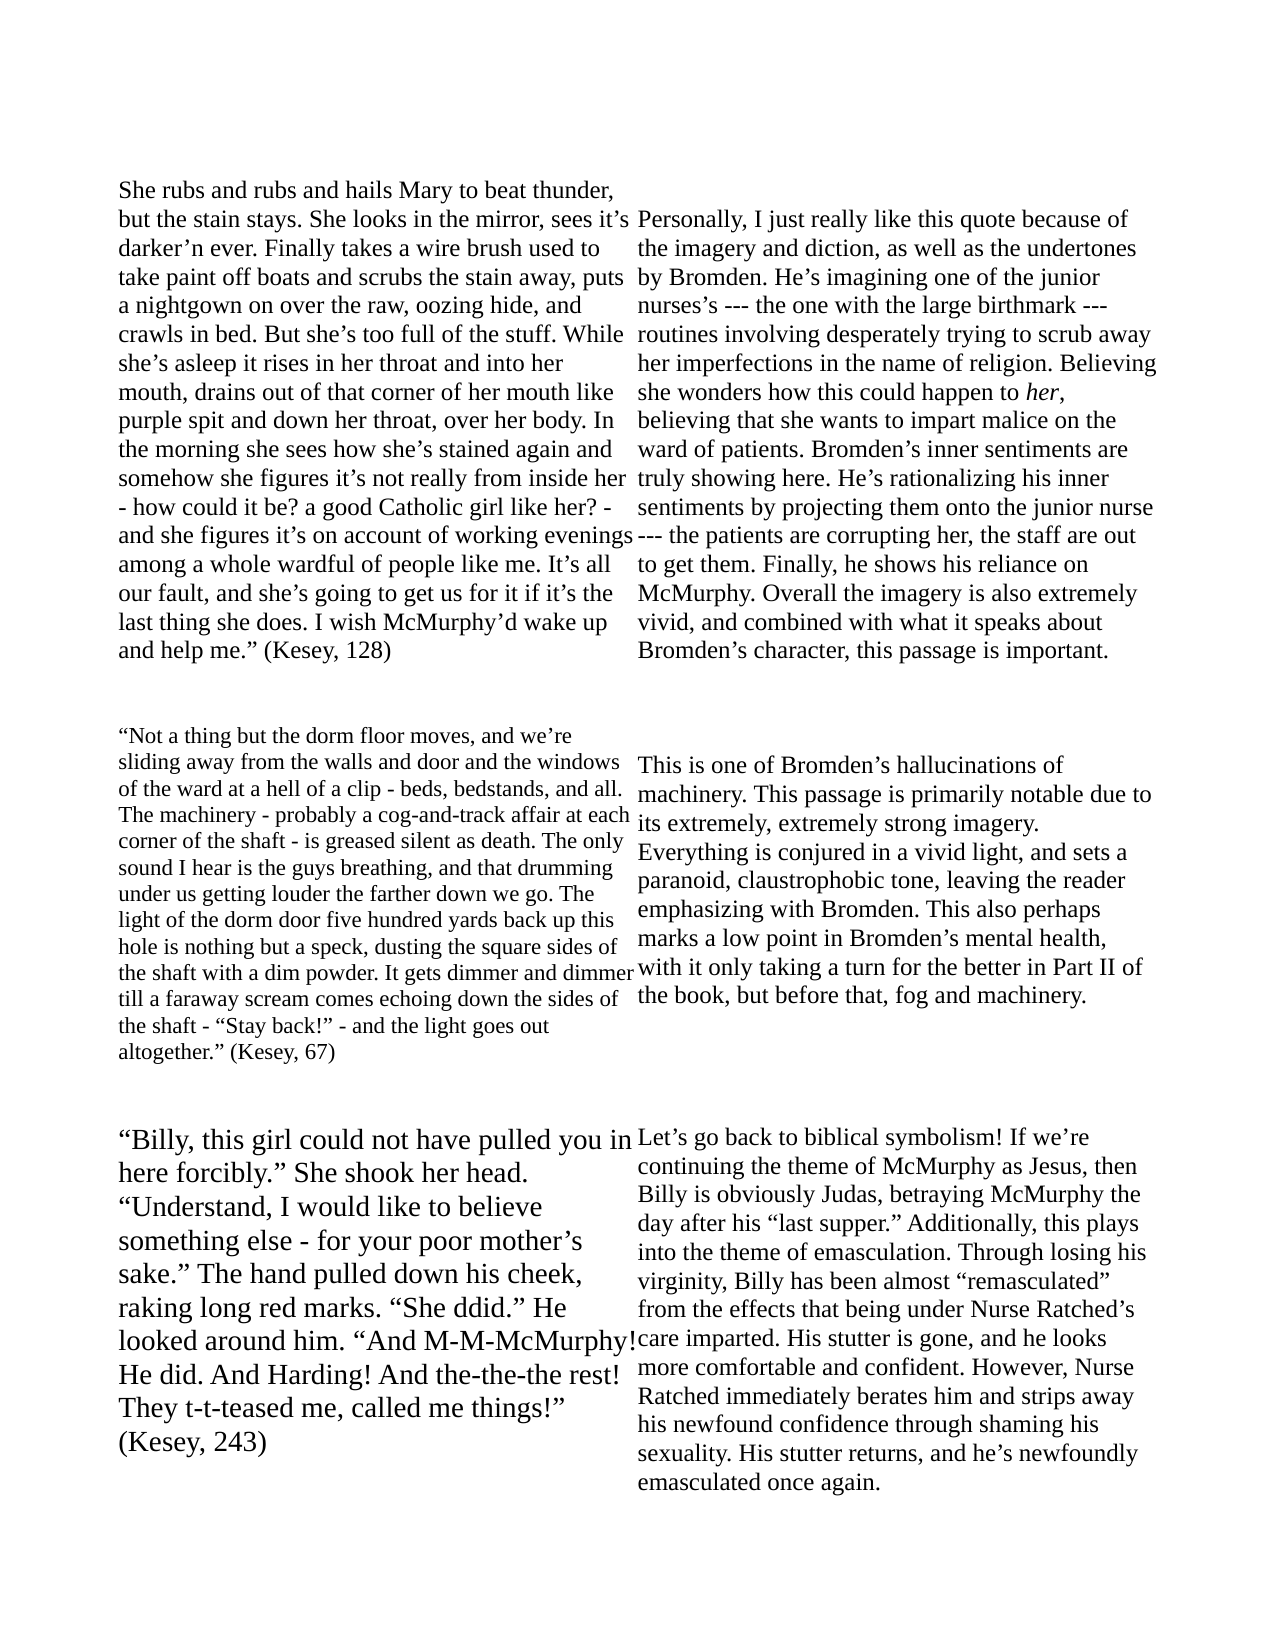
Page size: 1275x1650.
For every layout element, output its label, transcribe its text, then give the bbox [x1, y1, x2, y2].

text She rubs and rubs and hails Mary to beat thunder, but the stain stays. She looks in the mirror, sees it’s darker’n ever. Finally takes a wire brush used to take paint off boats and scrubs the stain away, puts a nightgown on over the raw, oozing hide, and crawls in bed. But she’s too full of the stuff. While she’s asleep it rises in her throat and into her mouth, drains out of that corner of her mouth like purple spit and down her throat, over her body. In the morning she sees how she’s stained again and somehow she figures it’s not really from inside her - how could it be? a good Catholic girl like her? - and she figures it’s on account of working evenings among a whole wardful of people like me. It’s all our fault, and she’s going to get us for it if it’s the last thing she does. I wish McMurphy’d wake up and help me.” (Kesey, 128) [118, 176, 637, 664]
text This is one of Bromden’s hallucinations of machinery. This passage is primarily notable due to its extremely, extremely strong imagery. Everything is conjured in a vivid light, and sets a paranoid, claustrophobic tone, leaving the reader emphasizing with Bromden. This also perhaps marks a low point in Bromden’s mental health, with it only taking a turn for the better in Part II of the book, but before that, fog and machinery. [637, 751, 1157, 1009]
text “Not a thing but the dorm floor moves, and we’re sliding away from the walls and door and the windows of the ward at a hell of a clip - beds, bedstands, and all. The machinery - probably a cog-and-track affair at each corner of the shaft - is greased silent as death. The only sound I hear is the guys breathing, and that drumming under us getting louder the farther down we go. The light of the dorm door five hundred yards back up this hole is nothing but a speck, dusting the square sides of the shaft with a dim powder. It gets dimmer and dimmer till a faraway scream comes echoing down the sides of the shaft - “Stay back!” - and the light goes out altogether.” (Kesey, 67) [118, 722, 637, 1064]
text Personally, I just really like this quote because of the imagery and diction, as well as the undertones by Bromden. He’s imagining one of the junior nurses’s --- the one with the large birthmark --- routines involving desperately trying to scrub away her imperfections in the name of religion. Believing she wonders how this could happen to her, believing that she wants to impart malice on the ward of patients. Bromden’s inner sentiments are truly showing here. He’s rationalizing his inner sentiments by projecting them onto the junior nurse --- the patients are corrupting her, the staff are out to get them. Finally, he shows his reliance on McMurphy. Overall the imagery is also extremely vivid, and combined with what it speaks about Bromden’s character, this passage is important. [637, 204, 1157, 664]
text Let’s go back to biblical symbolism! If we’re continuing the theme of McMurphy as Jesus, then Billy is obviously Judas, betraying McMurphy the day after his “last supper.” Additionally, this plays into the theme of emasculation. Through losing his virginity, Billy has been almost “remasculated” from the effects that being under Nurse Ratched’s care imparted. His stutter is gone, and he looks more comfortable and confident. However, Nurse Ratched immediately berates him and strips away his newfound confidence through shaming his sexuality. His stutter returns, and he’s newfoundly emasculated once again. [637, 1122, 1157, 1496]
text “Billy, this girl could not have pulled you in here forcibly.” She shook her head. “Understand, I would like to believe something else - for your poor mother’s sake.” The hand pulled down his cheek, raking long red marks. “She ddid.” He looked around him. “And M-M-McMurphy! He did. And Harding! And the-the-the rest! They t-t-teased me, called me things!” (Kesey, 243) [118, 1122, 637, 1457]
